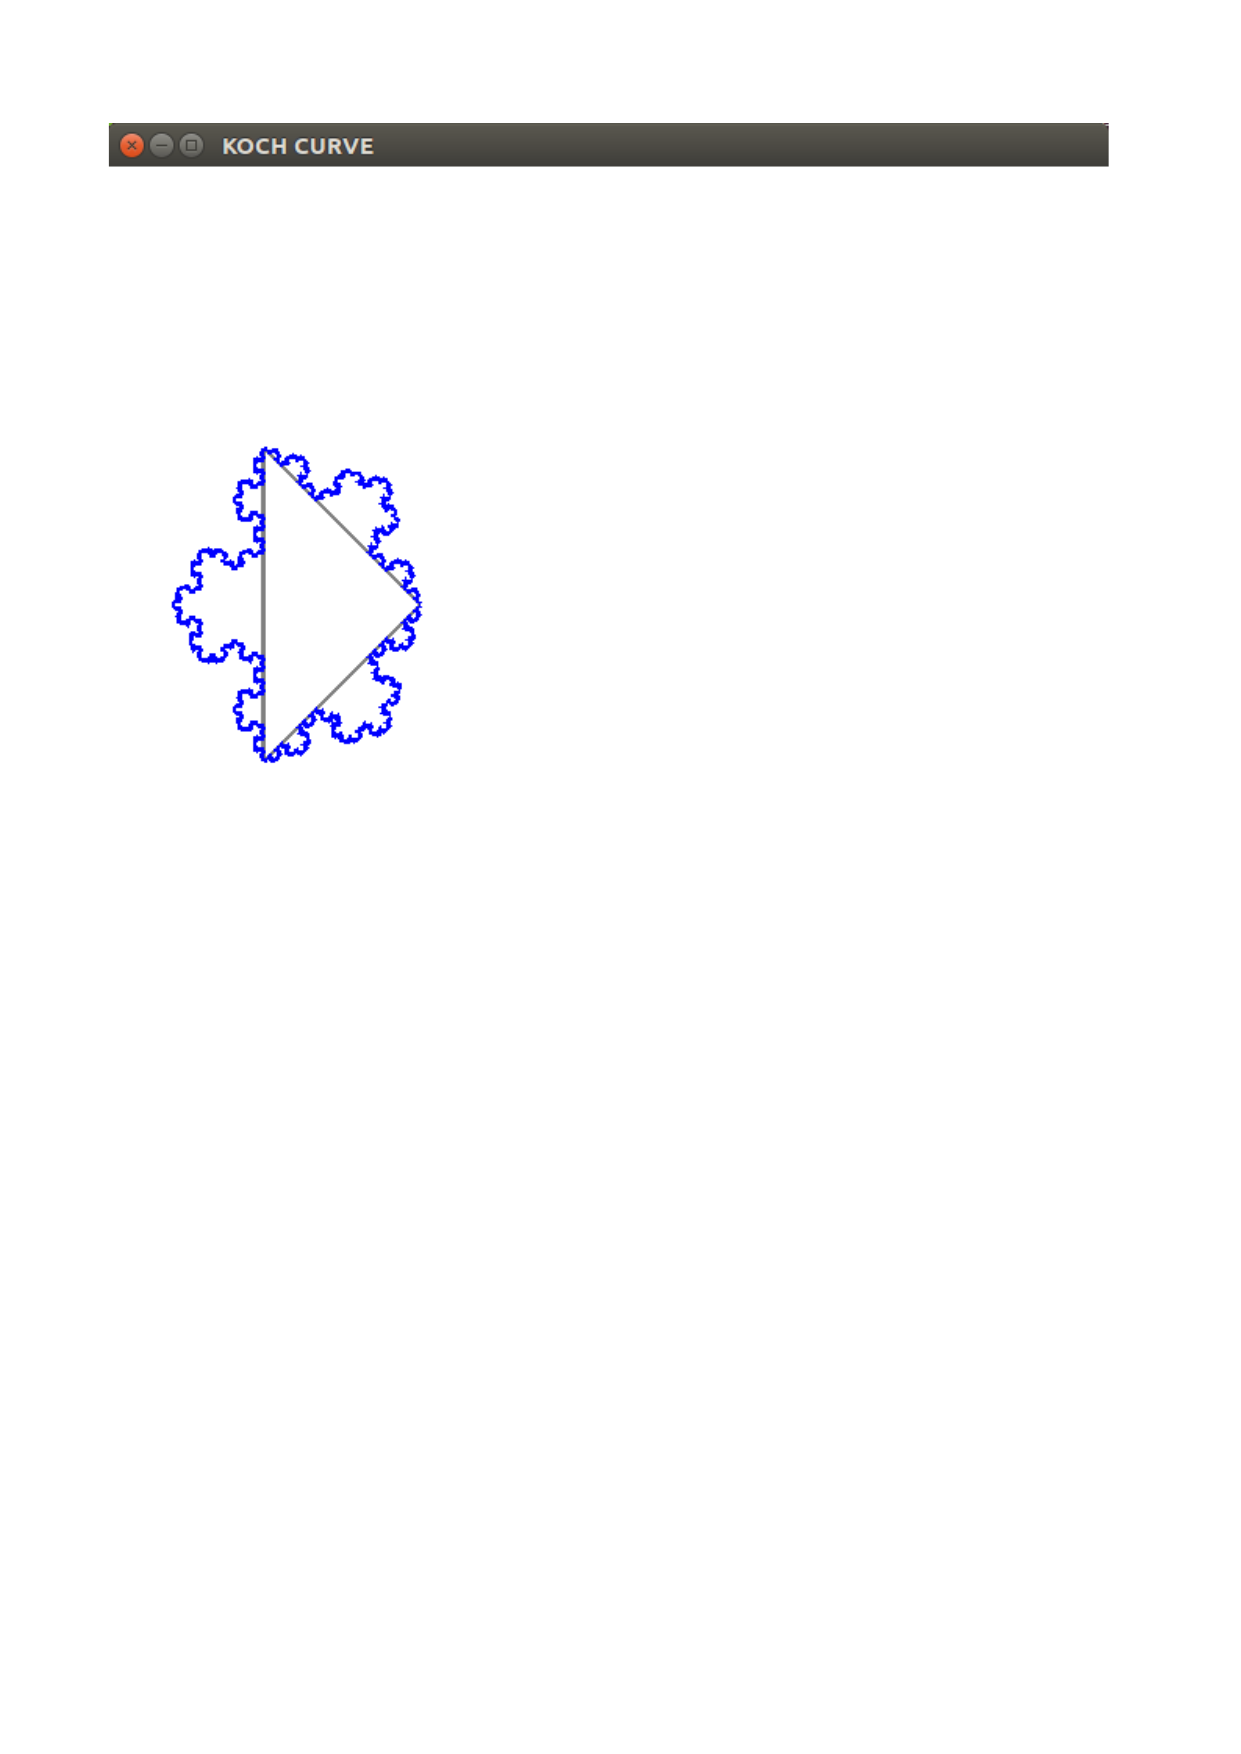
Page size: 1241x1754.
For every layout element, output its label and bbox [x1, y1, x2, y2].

picture [108, 123, 1109, 918]
